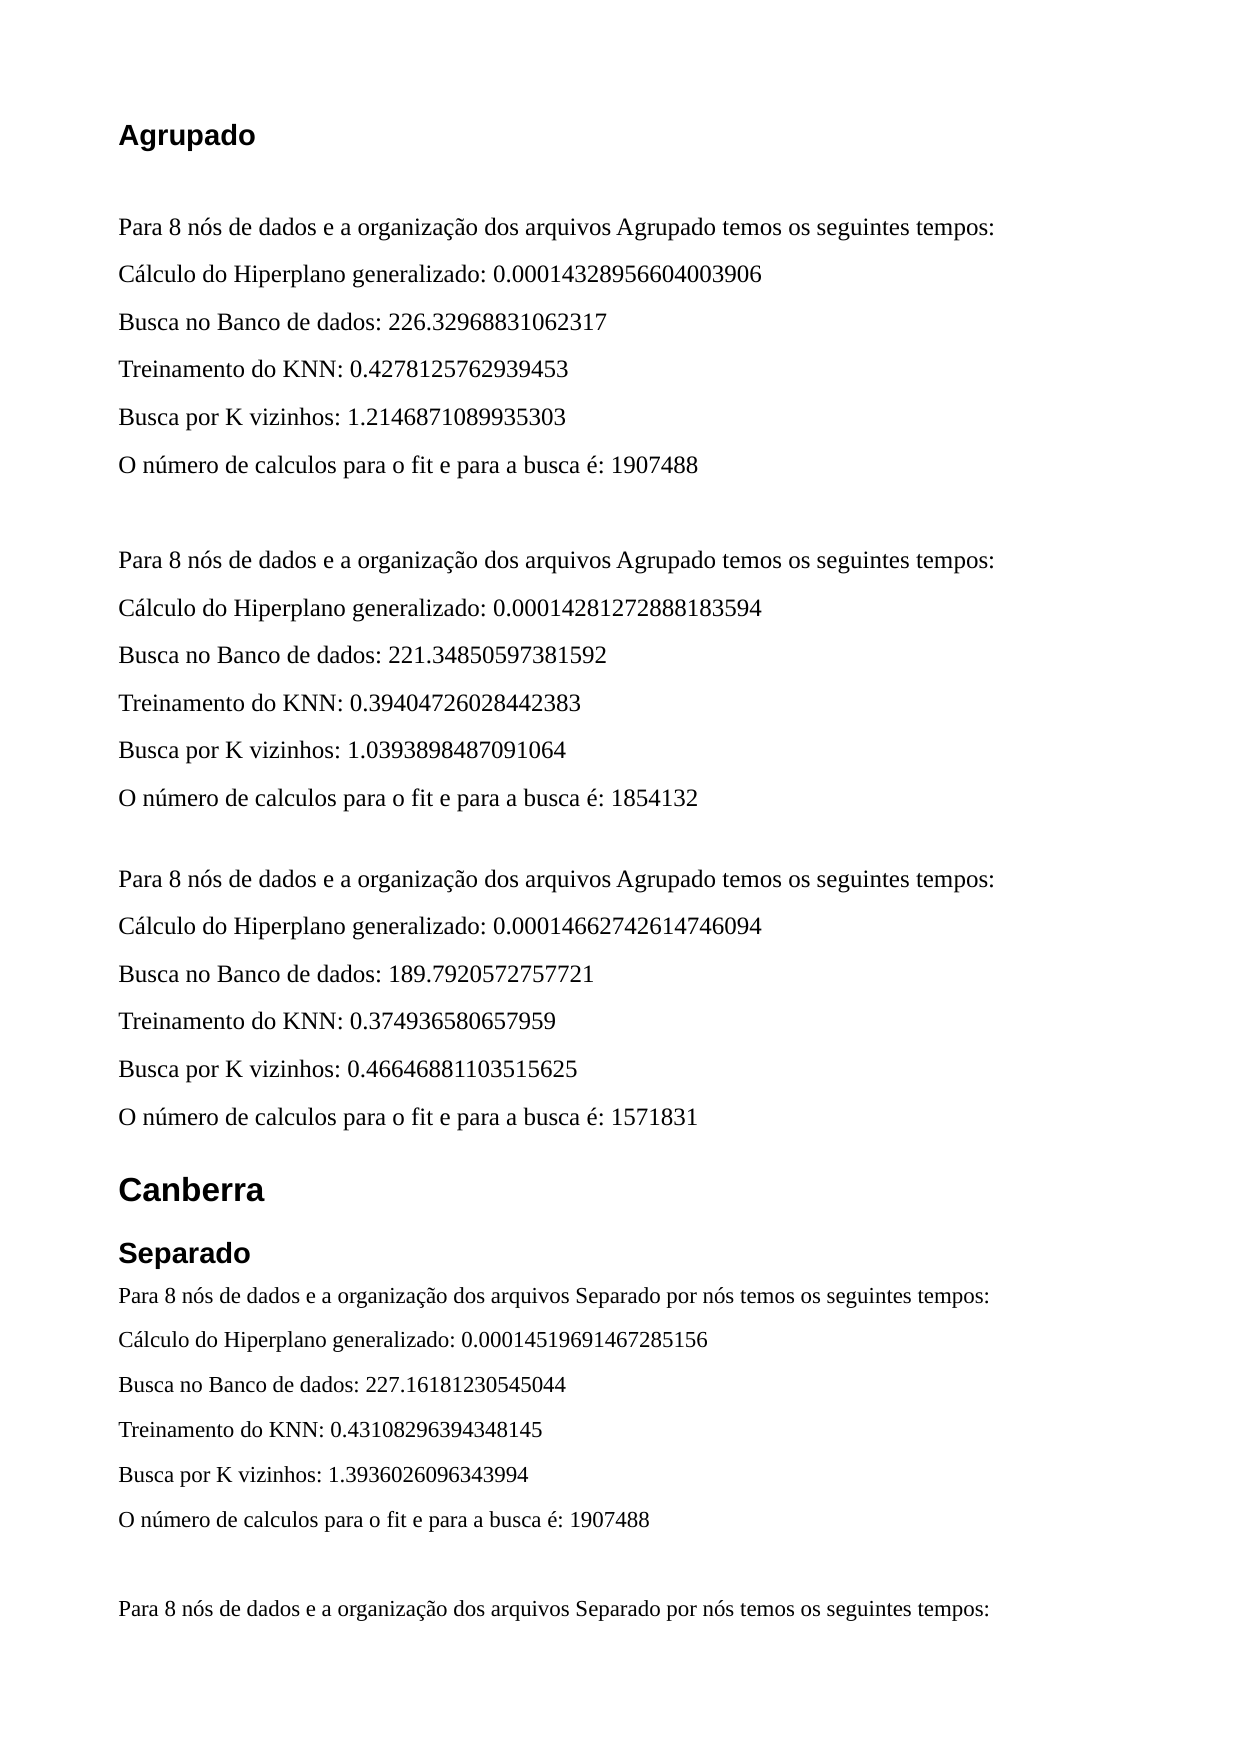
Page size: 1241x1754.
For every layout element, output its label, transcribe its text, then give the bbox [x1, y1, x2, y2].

text Treinamento do KNN: 0.374936580657959 [118, 1006, 1122, 1035]
text Busca por K vizinhos: 1.0393898487091064 [118, 735, 1122, 764]
text Treinamento do KNN: 0.4278125762939453 [118, 354, 1122, 383]
subtitle Agrupado [118, 118, 1122, 152]
text Busca por K vizinhos: 0.46646881103515625 [118, 1054, 1122, 1083]
text O número de calculos para o fit e para a busca é: 1907488 [118, 1506, 1122, 1532]
text Busca no Banco de dados: 221.34850597381592 [118, 640, 1122, 669]
subtitle Canberra [118, 1170, 1122, 1208]
subtitle Separado [118, 1236, 1122, 1269]
text O número de calculos para o fit e para a busca é: 1854132 [118, 783, 1122, 845]
text Cálculo do Hiperplano generalizado: 0.00014519691467285156 [118, 1326, 1122, 1353]
text Cálculo do Hiperplano generalizado: 0.00014328956604003906 [118, 259, 1122, 288]
text O número de calculos para o fit e para a busca é: 1907488 [118, 450, 1122, 478]
text Busca no Banco de dados: 226.32968831062317 [118, 307, 1122, 336]
text Busca por K vizinhos: 1.2146871089935303 [118, 402, 1122, 431]
text Para 8 nós de dados e a organização dos arquivos Separado por nós temos os seguintes tempos: [118, 1282, 1122, 1308]
text Treinamento do KNN: 0.39404726028442383 [118, 688, 1122, 717]
text Cálculo do Hiperplano generalizado: 0.00014662742614746094 [118, 911, 1122, 940]
text Para 8 nós de dados e a organização dos arquivos Agrupado temos os seguintes tempos: [118, 545, 1122, 574]
text Para 8 nós de dados e a organização dos arquivos Agrupado temos os seguintes tempos: [118, 864, 1122, 892]
text Busca no Banco de dados: 189.7920572757721 [118, 959, 1122, 988]
text Treinamento do KNN: 0.43108296394348145 [118, 1416, 1122, 1442]
text Busca por K vizinhos: 1.3936026096343994 [118, 1461, 1122, 1487]
text Cálculo do Hiperplano generalizado: 0.00014281272888183594 [118, 593, 1122, 621]
text Busca no Banco de dados: 227.16181230545044 [118, 1371, 1122, 1398]
text Para 8 nós de dados e a organização dos arquivos Separado por nós temos os seguintes tempos: [118, 1595, 1122, 1622]
text O número de calculos para o fit e para a busca é: 1571831 [118, 1102, 1122, 1130]
text Para 8 nós de dados e a organização dos arquivos Agrupado temos os seguintes tempos: [118, 212, 1122, 241]
